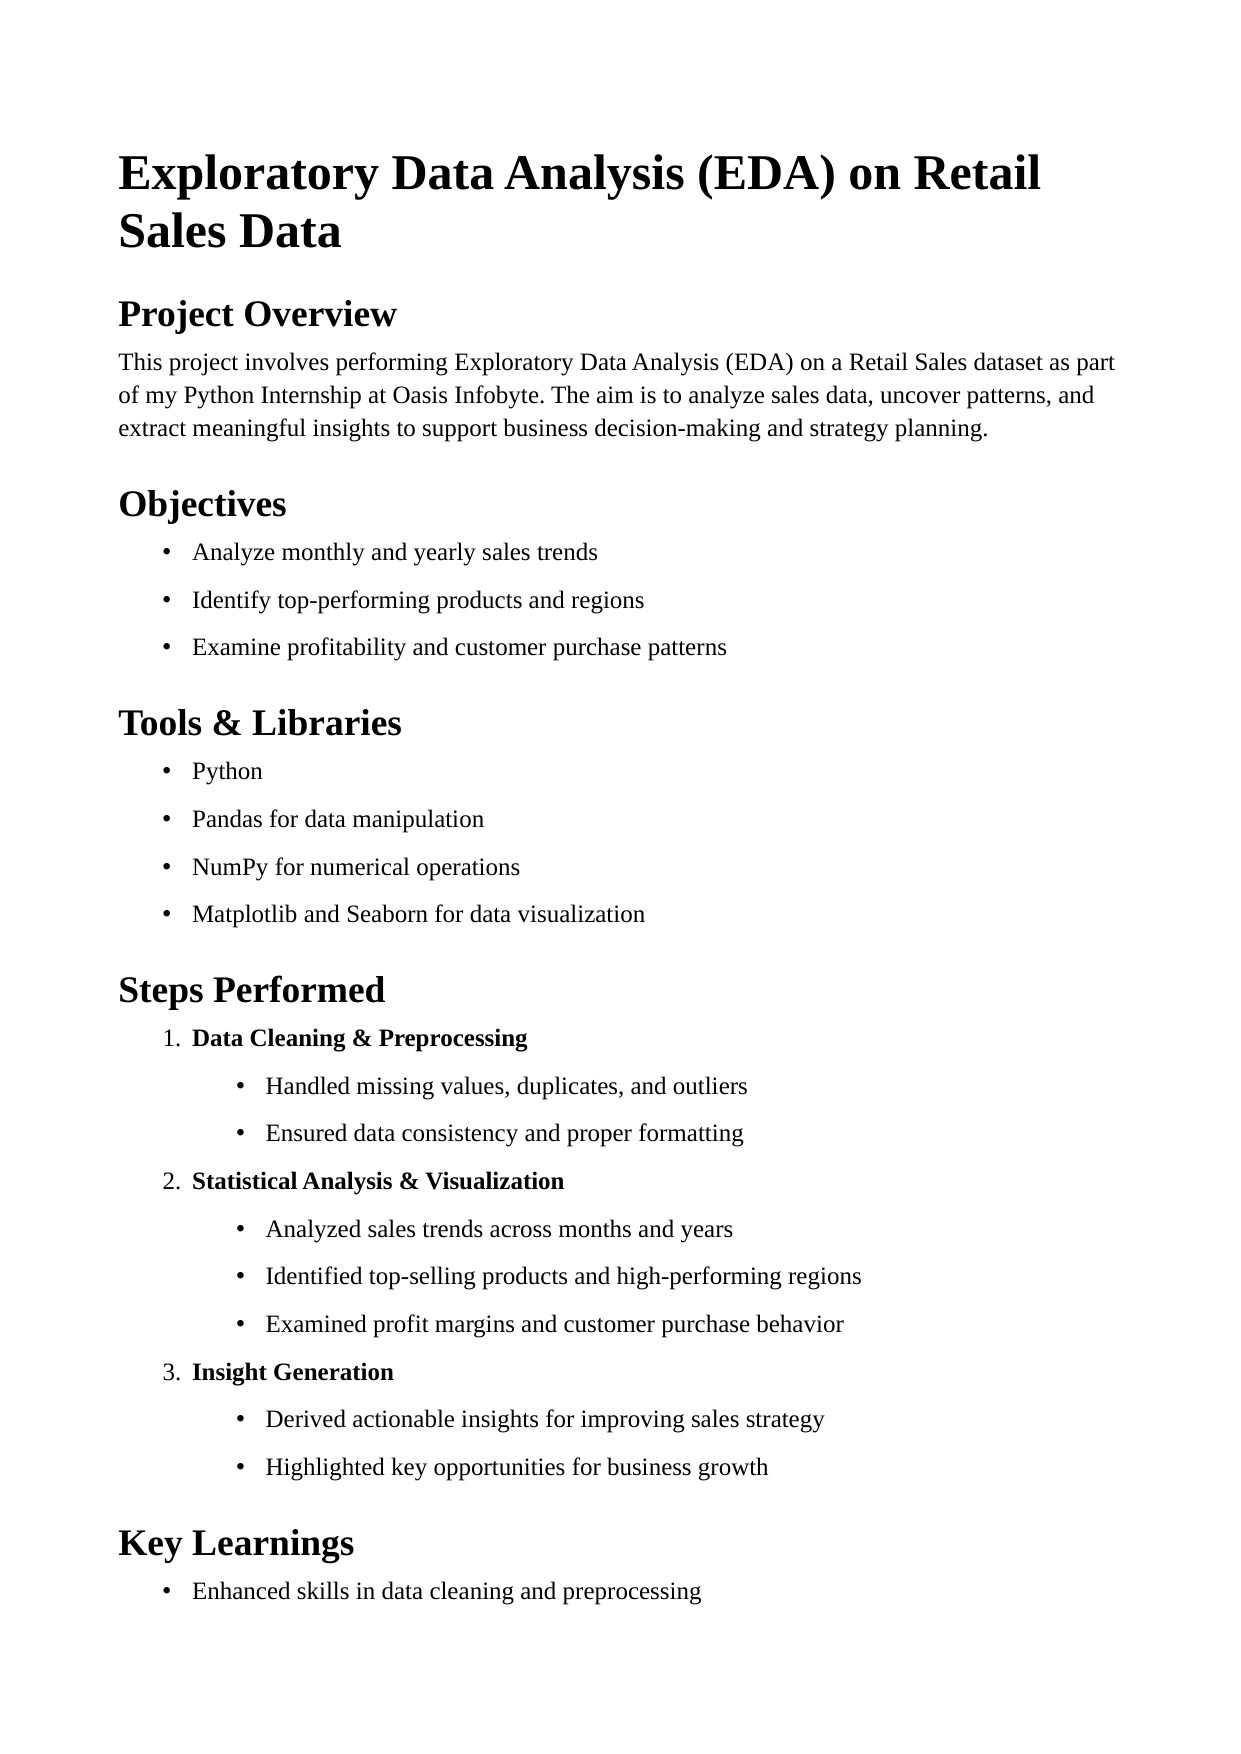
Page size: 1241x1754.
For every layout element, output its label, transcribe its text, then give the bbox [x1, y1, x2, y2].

subtitle Project Overview [118, 291, 1122, 334]
list Pandas for data manipulation [162, 804, 1122, 833]
list Highlighted key opportunities for business growth [236, 1452, 1122, 1481]
list Identified top-selling products and high-performing regions [236, 1261, 1122, 1290]
subtitle Tools & Libraries [118, 701, 1122, 744]
subtitle Exploratory Data Analysis (EDA) on Retail Sales Data [118, 143, 1122, 258]
list Matplotlib and Seaborn for data visualization [162, 899, 1122, 928]
list Enhanced skills in data cleaning and preprocessing [162, 1576, 1122, 1604]
list Ensured data consistency and proper formatting [236, 1118, 1122, 1147]
subtitle Steps Performed [118, 968, 1122, 1011]
list Analyze monthly and yearly sales trends [162, 537, 1122, 566]
list NumPy for numerical operations [162, 852, 1122, 880]
subtitle Key Learnings [118, 1520, 1122, 1563]
list Derived actionable insights for improving sales strategy [236, 1404, 1122, 1433]
list Statistical Analysis & Visualization [162, 1166, 1122, 1195]
list Identify top-performing products and regions [162, 585, 1122, 613]
list Analyzed sales trends across months and years [236, 1214, 1122, 1242]
list Examined profit margins and customer purchase behavior [236, 1309, 1122, 1338]
list Data Cleaning & Preprocessing [162, 1023, 1122, 1052]
list Handled missing values, duplicates, and outliers [236, 1071, 1122, 1100]
list Insight Generation [162, 1357, 1122, 1385]
subtitle Objectives [118, 482, 1122, 525]
list Examine profitability and customer purchase patterns [162, 632, 1122, 661]
text This project involves performing Exploratory Data Analysis (EDA) on a Retail Sales dataset as part of my Python Internship at Oasis Infobyte. The aim is to analyze sales data, uncover patterns, and extract meaningful insights to support business decision-making and strategy planning. [118, 347, 1122, 442]
list Python [162, 756, 1122, 785]
